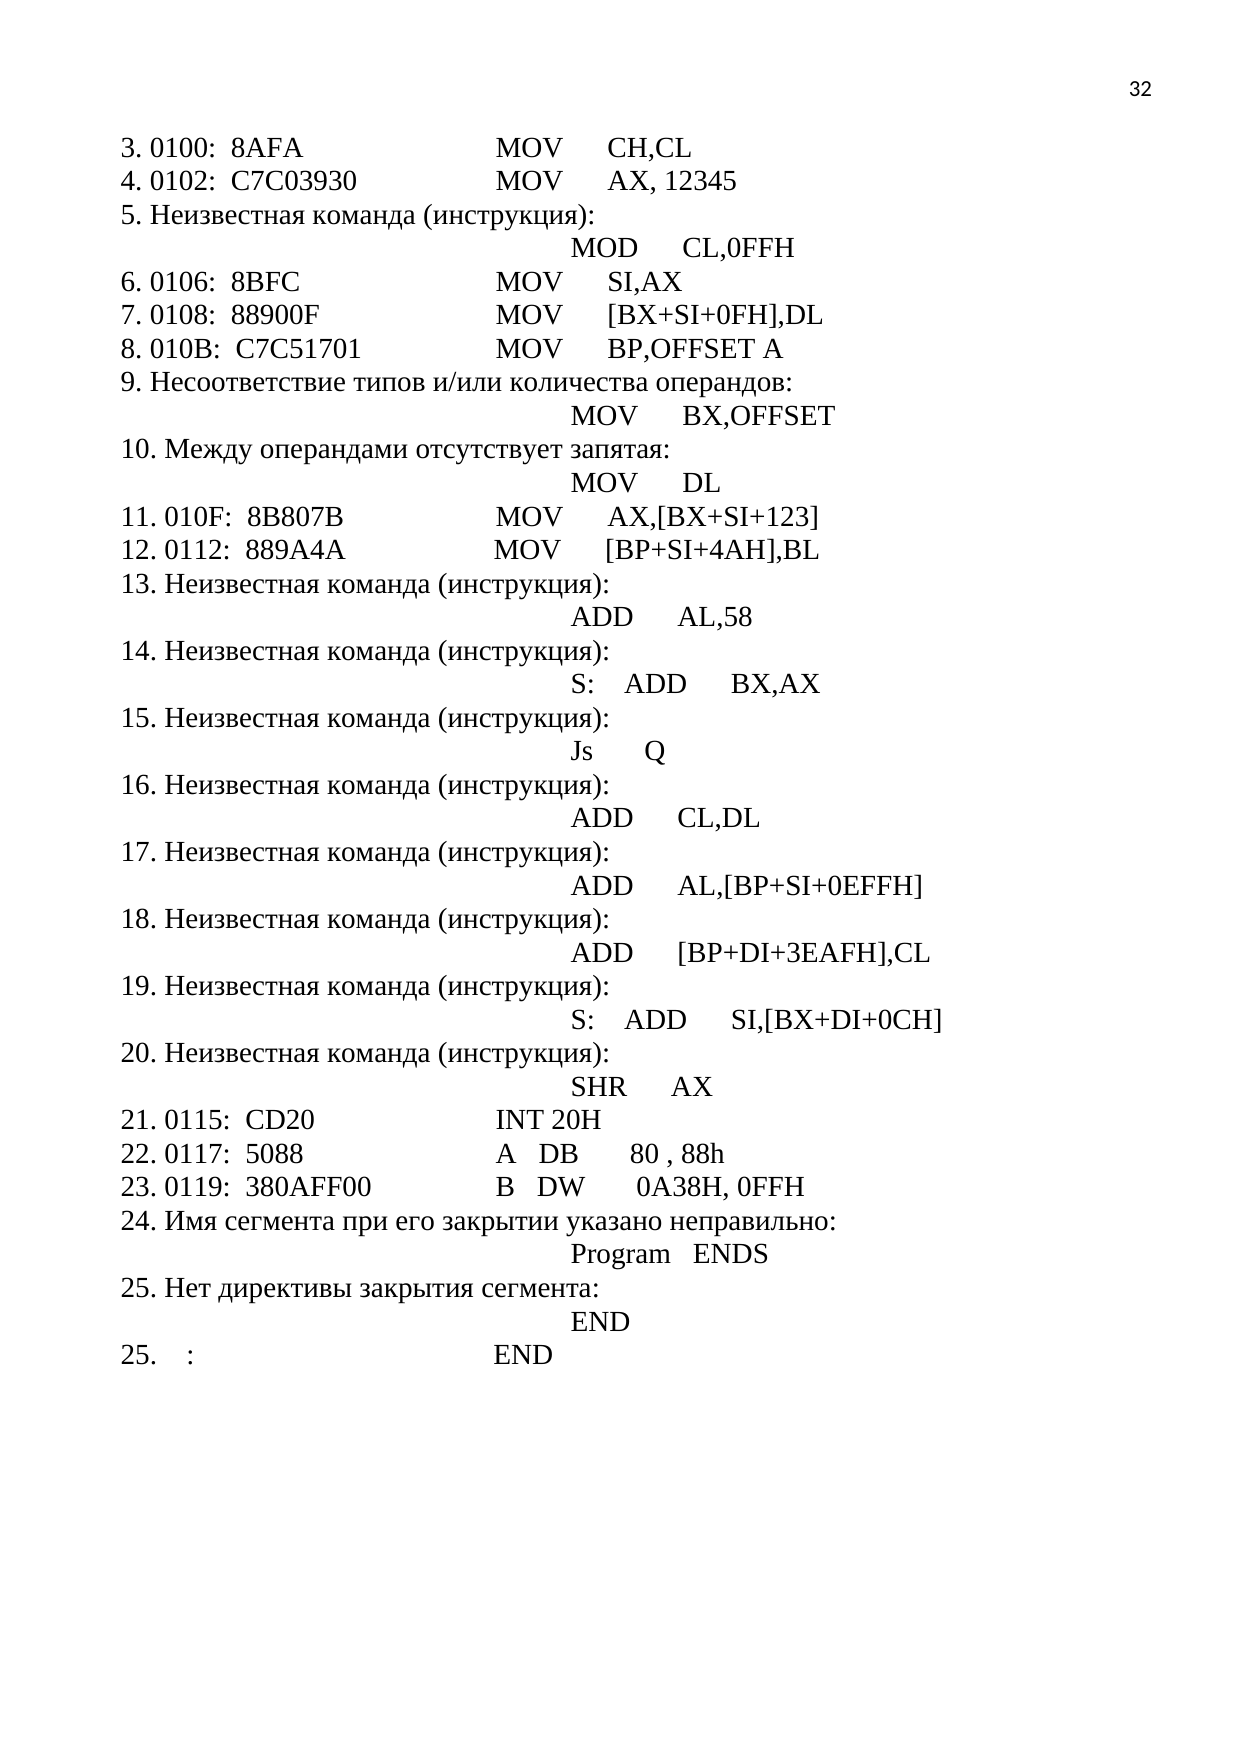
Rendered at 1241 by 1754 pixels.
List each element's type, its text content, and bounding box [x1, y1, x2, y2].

text 18. Неизвестная команда (инструкция): [120, 901, 1152, 935]
text MOD CL,0FFH [120, 230, 1152, 264]
text 16. Неизвестная команда (инструкция): [120, 767, 1152, 801]
text 10. Между операндами отсутствует запятая: [120, 432, 1152, 465]
text 20. Неизвестная команда (инструкция): [120, 1035, 1152, 1069]
text 14. Неизвестная команда (инструкция): [120, 633, 1152, 666]
text MOV BX,OFFSET [120, 398, 1152, 432]
text 21. 0115: CD20 INT 20H [120, 1102, 1152, 1136]
text 4. 0102: C7C03930 MOV AX, 12345 [120, 163, 1152, 197]
text 11. 010F: 8B807B MOV AX,[BX+SI+123] [120, 499, 1152, 532]
text 17. Неизвестная команда (инструкция): [120, 834, 1152, 868]
text 22. 0117: 5088 A DB 80 , 88h [120, 1136, 1152, 1169]
text ADD AL,[BP+SI+0EFFH] [120, 868, 1152, 901]
text 13. Неизвестная команда (инструкция): [120, 566, 1152, 599]
text 15. Неизвестная команда (инструкция): [120, 700, 1152, 733]
text ADD CL,DL [120, 801, 1152, 834]
text 8. 010B: C7C51701 MOV BP,OFFSET A [120, 331, 1152, 364]
text 25. Нет директивы закрытия сегмента: [120, 1270, 1152, 1304]
text END [120, 1304, 1152, 1337]
text 24. Имя сегмента при его закрытии указано неправильно: [120, 1203, 1152, 1237]
text Program ENDS [120, 1237, 1152, 1270]
text 19. Неизвестная команда (инструкция): [120, 968, 1152, 1002]
text 23. 0119: 380AFF00 B DW 0A38H, 0FFH [120, 1169, 1152, 1203]
text 25. : END [120, 1337, 1152, 1371]
text ADD AL,58 [120, 599, 1152, 633]
text 3. 0100: 8AFA MOV CH,CL [120, 130, 1152, 163]
text Js Q [120, 733, 1152, 767]
text S: ADD SI,[BX+DI+0CH] [120, 1002, 1152, 1035]
text MOV DL [120, 465, 1152, 499]
text ADD [BP+DI+3EAFH],CL [120, 935, 1152, 968]
text 12. 0112: 889A4A MOV [BP+SI+4AH],BL [120, 532, 1152, 566]
text SHR AX [120, 1069, 1152, 1102]
text 9. Несоответствие типов и/или количества операндов: [120, 364, 1152, 398]
text S: ADD BX,AX [120, 666, 1152, 700]
text 7. 0108: 88900F MOV [BX+SI+0FH],DL [120, 297, 1152, 331]
text 5. Неизвестная команда (инструкция): [120, 197, 1152, 230]
text 6. 0106: 8BFC MOV SI,AX [120, 264, 1152, 297]
